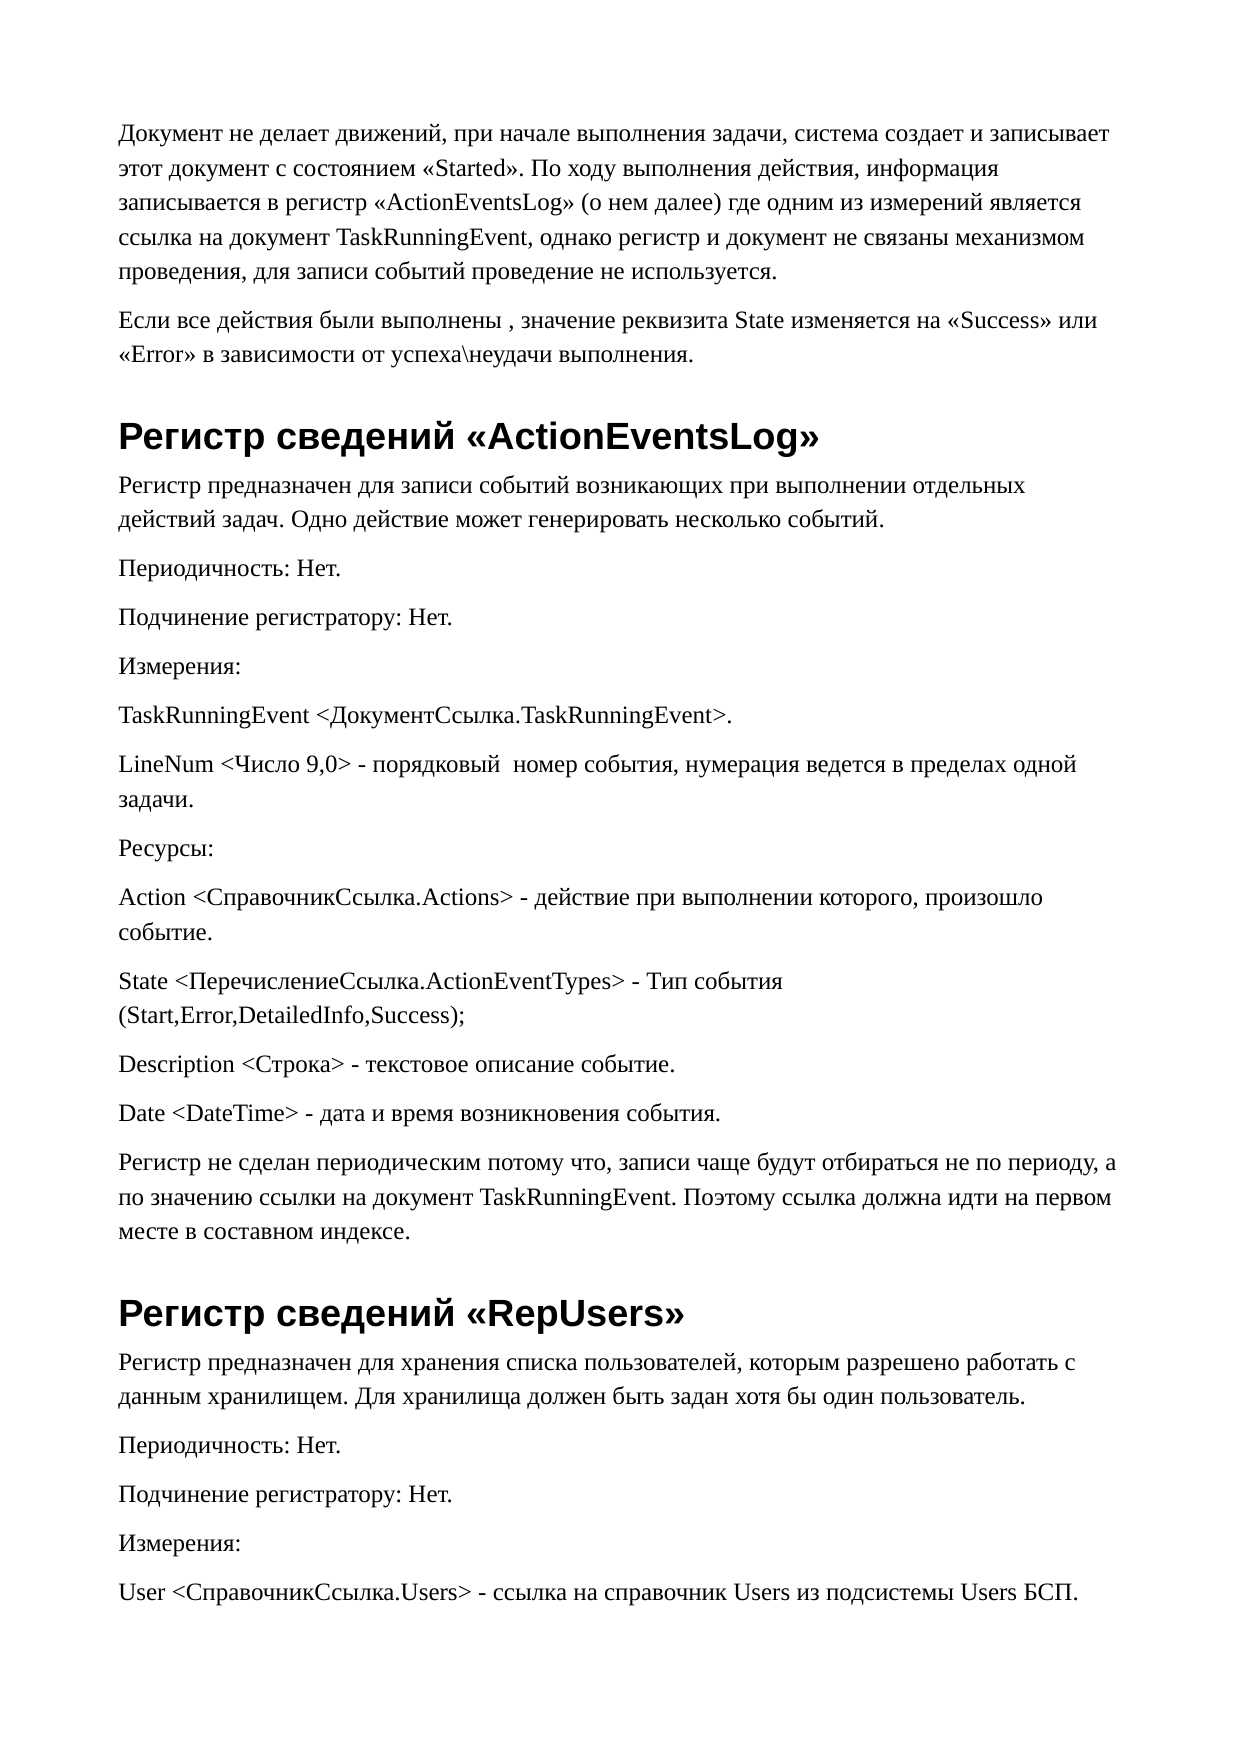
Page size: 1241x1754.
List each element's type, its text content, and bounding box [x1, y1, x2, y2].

text Подчинение регистратору: Нет. [118, 602, 1122, 631]
text Регистр не сделан периодическим потому что, записи чаще будут отбираться не по периоду, а по значению ссылки на документ TaskRunningEvent. Поэтому ссылка должна идти на первом месте в составном индексе. [118, 1147, 1122, 1245]
text Если все действия были выполнены , значение реквизита State изменяется на «Success» или «Error» в зависимости от успеха\неудачи выполнения. [118, 305, 1122, 368]
text TaskRunningEvent <ДокументСсылка.TaskRunningEvent>. [118, 701, 1122, 729]
text Измерения: [118, 651, 1122, 680]
text LineNum <Число 9,0> - порядковый номер события, нумерация ведется в пределах одной задачи. [118, 749, 1122, 813]
subtitle Регистр сведений «ActionEventsLog» [118, 414, 1122, 457]
subtitle Регистр сведений «RepUsers» [118, 1290, 1122, 1334]
text Регистр предназначен для записи событий возникающих при выполнении отдельных действий задач. Одно действие может генерировать несколько событий. [118, 470, 1122, 533]
text Периодичность: Нет. [118, 1430, 1122, 1459]
text Измерения: [118, 1528, 1122, 1557]
text User <СправочникСсылка.Users> - ссылка на справочник Users из подсистемы Users БСП. [118, 1577, 1122, 1606]
text Action <СправочникСсылка.Actions> - действие при выполнении которого, произошло событие. [118, 882, 1122, 945]
text Регистр предназначен для хранения списка пользователей, которым разрешено работать с данным хранилищем. Для хранилища должен быть задан хотя бы один пользователь. [118, 1347, 1122, 1410]
text Ресурсы: [118, 833, 1122, 862]
text State <ПеречислениеСсылка.ActionEventTypes> - Тип события (Start,Error,DetailedInfo,Success); [118, 966, 1122, 1029]
text Документ не делает движений, при начале выполнения задачи, система создает и записывает этот документ с состоянием «Started». По ходу выполнения действия, информация записывается в регистр «ActionEventsLog» (о нем далее) где одним из измерений является ссылка на документ TaskRunningEvent, однако регистр и документ не связаны механизмом проведения, для записи событий проведение не используется. [118, 118, 1122, 285]
text Подчинение регистратору: Нет. [118, 1479, 1122, 1508]
text Date <DateTime> - дата и время возникновения события. [118, 1098, 1122, 1127]
text Периодичность: Нет. [118, 553, 1122, 582]
text Description <Строка> - текстовое описание событие. [118, 1049, 1122, 1078]
